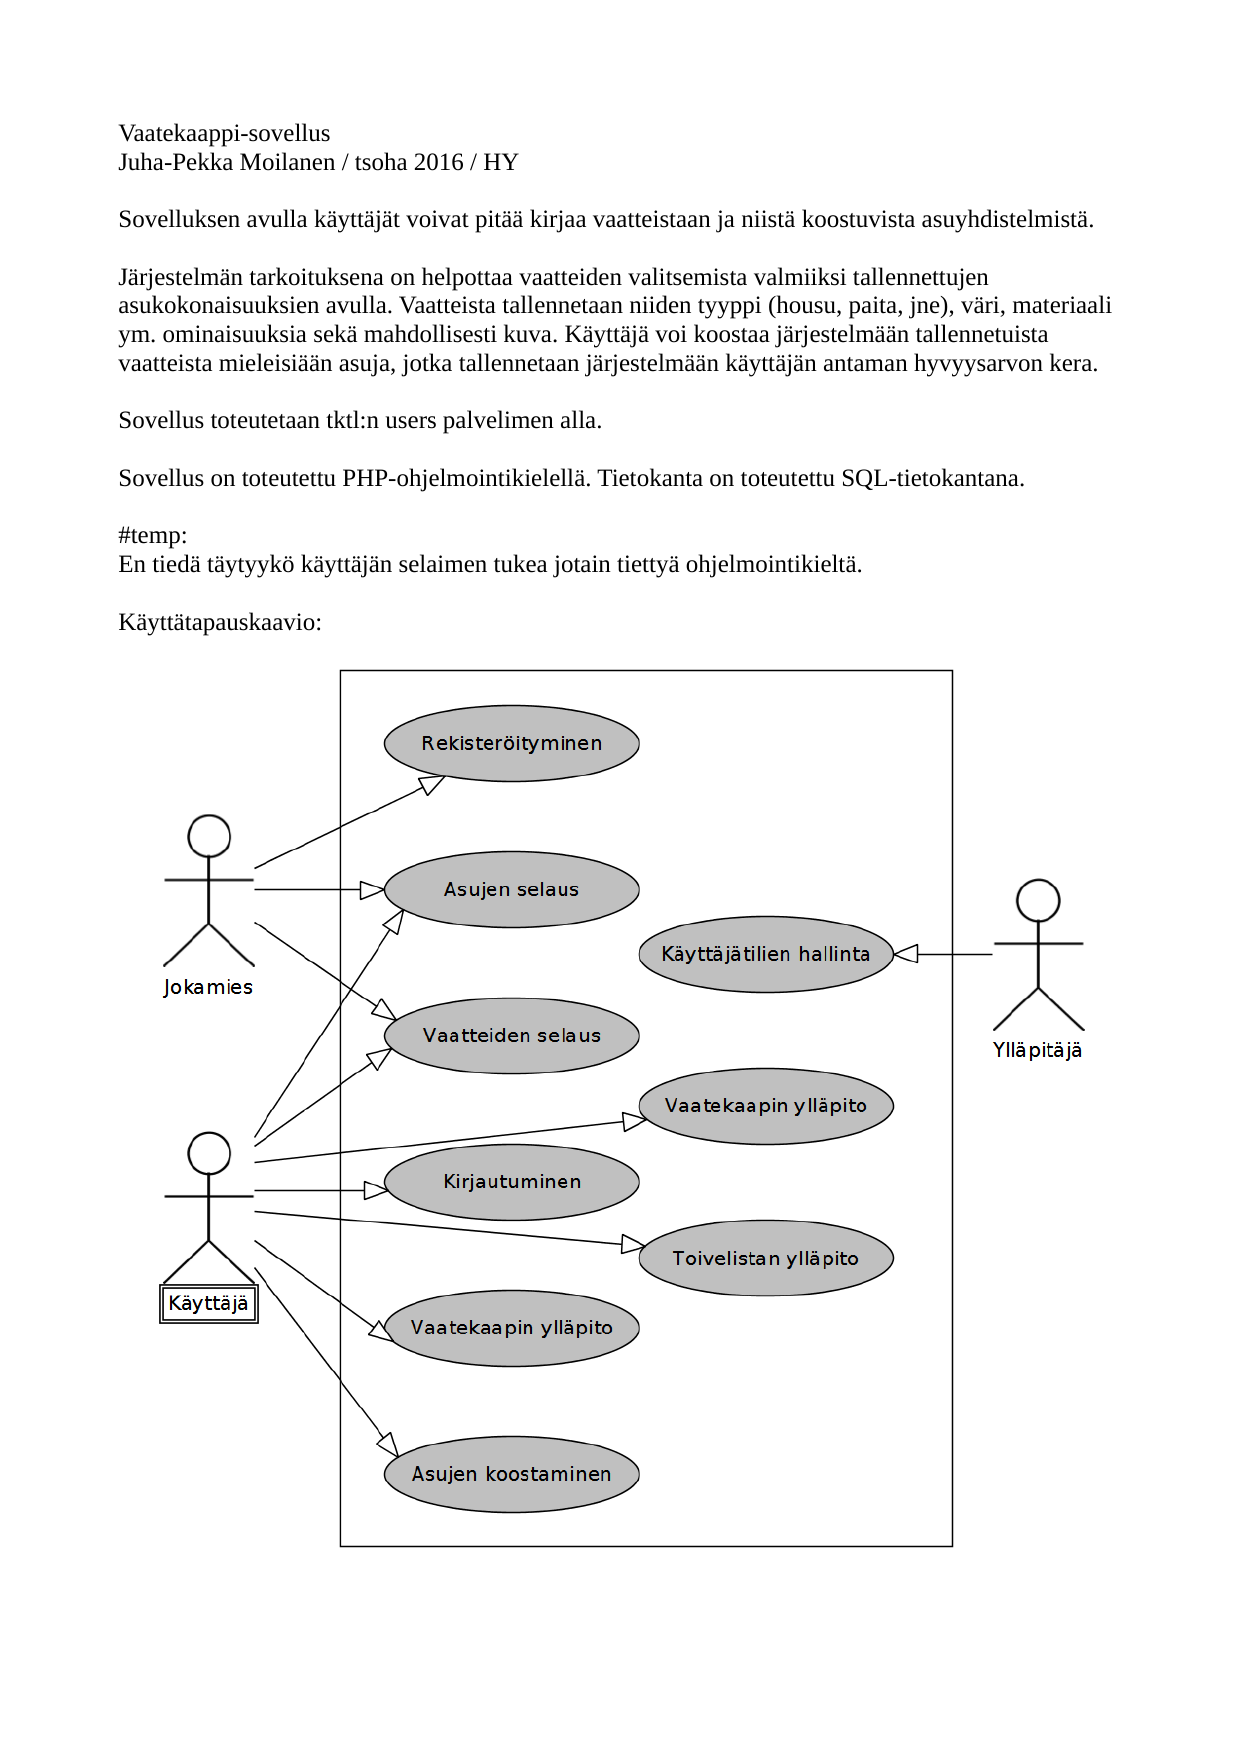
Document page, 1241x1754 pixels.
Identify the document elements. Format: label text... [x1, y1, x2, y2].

text Sovelluksen avulla käyttäjät voivat pitää kirjaa vaatteistaan ja niistä koostuvista asuyhdistelmistä. [118, 204, 1122, 233]
text Vaatekaappi-sovellus [118, 118, 1122, 147]
text Järjestelmän tarkoituksena on helpottaa vaatteiden valitsemista valmiiksi tallennettujen asukokonaisuuksien avulla. Vaatteista tallennetaan niiden tyyppi (housu, paita, jne), väri, materiaali ym. ominaisuuksia sekä mahdollisesti kuva. Käyttäjä voi koostaa järjestelmään tallennetuista vaatteista mieleisiään asuja, jotka tallennetaan järjestelmään käyttäjän antaman hyvyysarvon kera. [118, 262, 1122, 377]
text Juha-Pekka Moilanen / tsoha 2016 / HY [118, 147, 1122, 176]
text Sovellus on toteutettu PHP-ohjelmointikielellä. Tietokanta on toteutettu SQL-tietokantana. [118, 463, 1122, 492]
picture [118, 664, 1123, 1556]
text Sovellus toteutetaan tktl:n users palvelimen alla. [118, 406, 1122, 434]
text En tiedä täytyykö käyttäjän selaimen tukea jotain tiettyä ohjelmointikieltä. [118, 549, 1122, 578]
text Käyttätapauskaavio: [118, 607, 1122, 636]
text #temp: [118, 521, 1122, 549]
